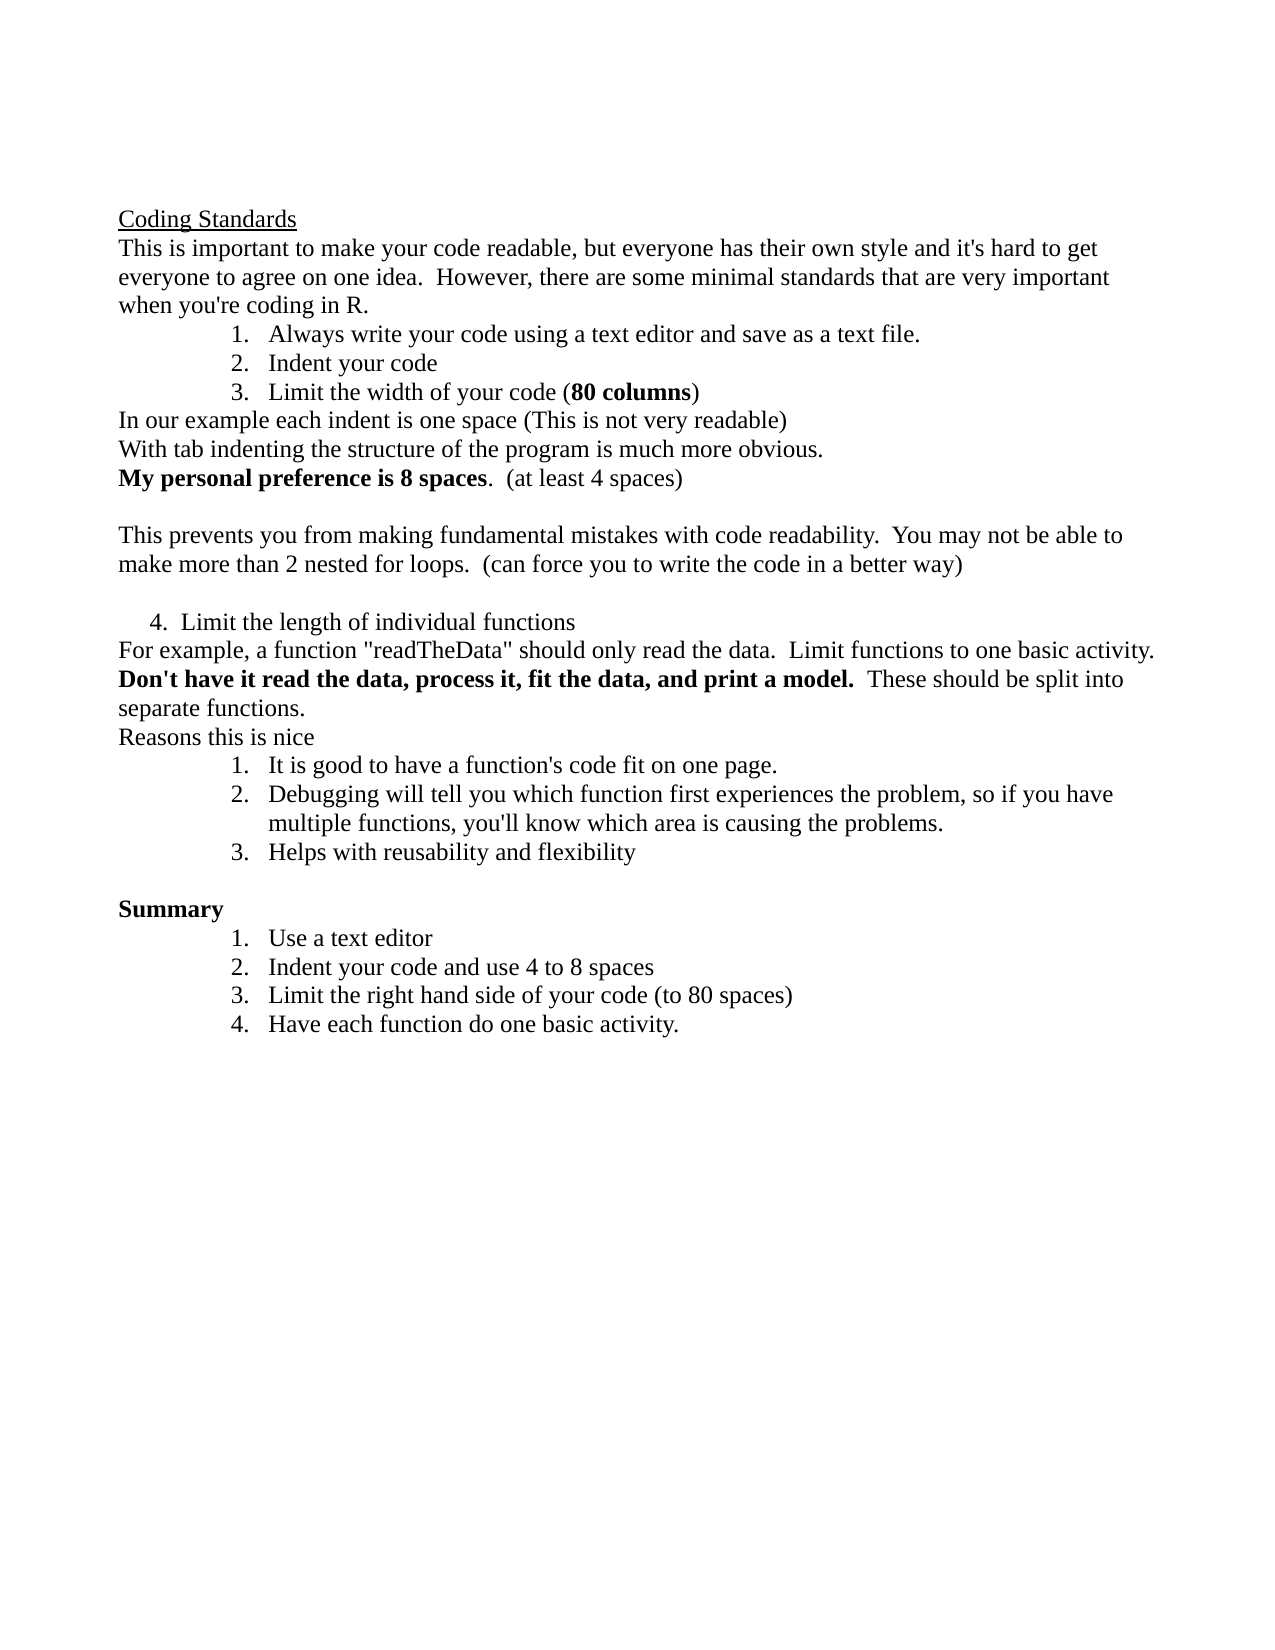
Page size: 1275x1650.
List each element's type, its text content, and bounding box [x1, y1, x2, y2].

list Indent your code and use 4 to 8 spaces [231, 952, 1157, 981]
text In our example each indent is one space (This is not very readable) [118, 406, 1157, 434]
text 4. Limit the length of individual functions [118, 607, 1157, 636]
text This prevents you from making fundamental mistakes with code readability. You may not be able to make more than 2 nested for loops. (can force you to write the code in a better way) [118, 521, 1157, 578]
text Reasons this is nice [118, 722, 1157, 751]
list Indent your code [231, 348, 1157, 377]
list It is good to have a function's code fit on one page. [231, 751, 1157, 779]
list Helps with reusability and flexibility [231, 837, 1157, 866]
text With tab indenting the structure of the program is much more obvious. [118, 434, 1157, 463]
list Have each function do one basic activity. [231, 1009, 1157, 1038]
list Limit the width of your code (80 columns) [231, 377, 1157, 406]
text This is important to make your code readable, but everyone has their own style and it's hard to get everyone to agree on one idea. However, there are some minimal standards that are very important when you're coding in R. [118, 233, 1157, 319]
list Limit the right hand side of your code (to 80 spaces) [231, 981, 1157, 1009]
list Use a text editor [231, 923, 1157, 952]
text For example, a function "readTheData" should only read the data. Limit functions to one basic activity. Don't have it read the data, process it, fit the data, and print a model. These should be split into separate functions. [118, 636, 1157, 722]
list Debugging will tell you which function first experiences the problem, so if you have multiple functions, you'll know which area is causing the problems. [231, 779, 1157, 837]
text My personal preference is 8 spaces. (at least 4 spaces) [118, 463, 1157, 492]
text Coding Standards [118, 204, 1157, 233]
text Summary [118, 894, 1157, 923]
list Always write your code using a text editor and save as a text file. [231, 319, 1157, 348]
